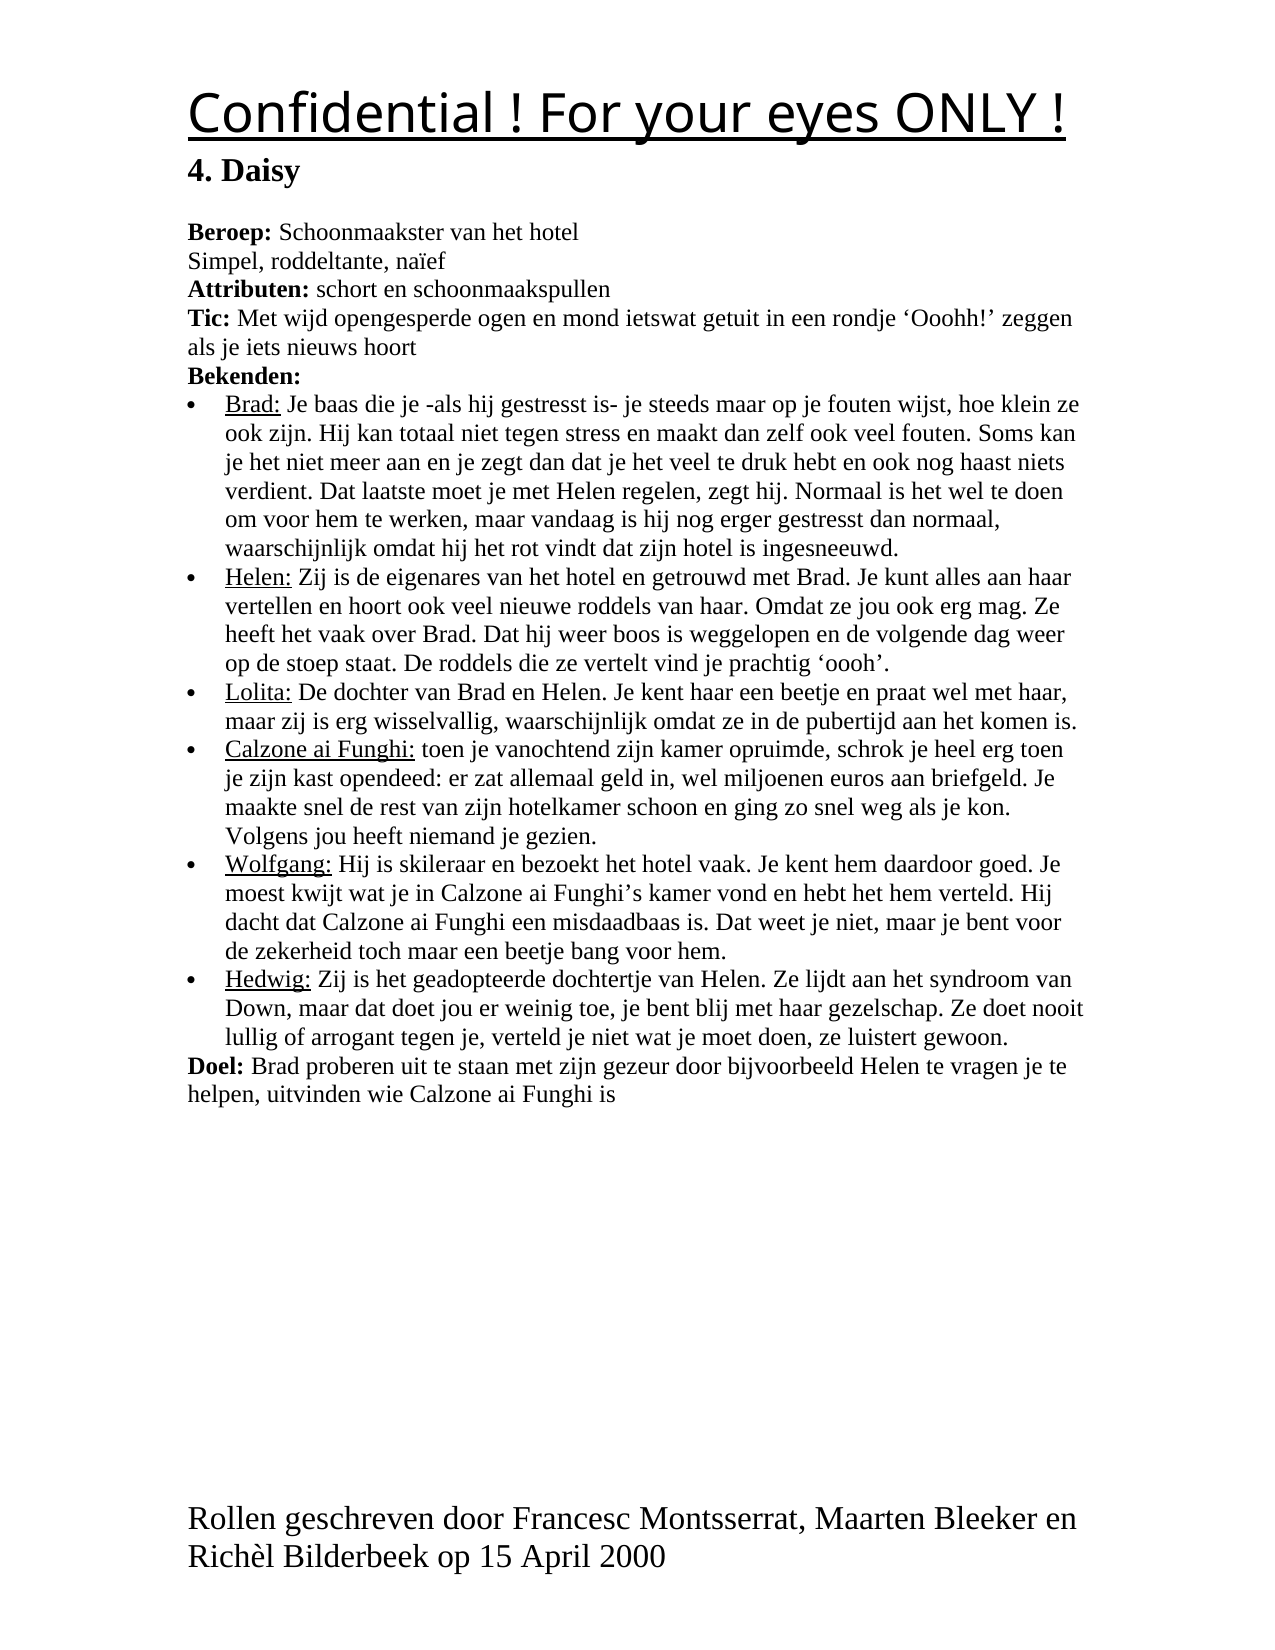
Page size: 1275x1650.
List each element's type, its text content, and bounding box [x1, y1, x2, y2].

text Simpel, roddeltante, naïef [187, 246, 1087, 274]
text Bekenden: [187, 361, 1087, 389]
text Doel: Brad proberen uit te staan met zijn gezeur door bijvoorbeeld Helen te vragen je te helpen, uitvinden wie Calzone ai Funghi is [187, 1051, 1087, 1108]
text Tic: Met wijd opengesperde ogen en mond ietswat getuit in een rondje ‘Ooohh!’ zeggen als je iets nieuws hoort [187, 303, 1087, 361]
list Brad: Je baas die je -als hij gestresst is- je steeds maar op je fouten wijst, hoe klein ze ook zijn. Hij kan totaal niet tegen stress en maakt dan zelf ook veel fouten. Soms kan je het niet meer aan en je zegt dan dat je het veel te druk hebt en ook nog haast niets verdient. Dat laatste moet je met Helen regelen, zegt hij. Normaal is het wel te doen om voor hem te werken, maar vandaag is hij nog erger gestresst dan normaal, waarschijnlijk omdat hij het rot vindt dat zijn hotel is ingesneeuwd. [187, 389, 1087, 562]
list Hedwig: Zij is het geadopteerde dochtertje van Helen. Ze lijdt aan het syndroom van Down, maar dat doet jou er weinig toe, je bent blij met haar gezelschap. Ze doet nooit lullig of arrogant tegen je, verteld je niet wat je moet doen, ze luistert gewoon. [187, 964, 1087, 1051]
list Calzone ai Funghi: toen je vanochtend zijn kamer opruimde, schrok je heel erg toen je zijn kast opendeed: er zat allemaal geld in, wel miljoenen euros aan briefgeld. Je maakte snel de rest van zijn hotelkamer schoon en ging zo snel weg als je kon. Volgens jou heeft niemand je gezien. [187, 734, 1087, 849]
text 4. Daisy [187, 150, 1087, 188]
list Lolita: De dochter van Brad en Helen. Je kent haar een beetje en praat wel met haar, maar zij is erg wisselvallig, waarschijnlijk omdat ze in de pubertijd aan het komen is. [187, 677, 1087, 734]
text Beroep: Schoonmaakster van het hotel [187, 217, 1087, 246]
text Attributen: schort en schoonmaakspullen [187, 274, 1087, 303]
list Helen: Zij is de eigenares van het hotel en getrouwd met Brad. Je kunt alles aan haar vertellen en hoort ook veel nieuwe roddels van haar. Omdat ze jou ook erg mag. Ze heeft het vaak over Brad. Dat hij weer boos is weggelopen en de volgende dag weer op de stoep staat. De roddels die ze vertelt vind je prachtig ‘oooh’. [187, 562, 1087, 677]
list Wolfgang: Hij is skileraar en bezoekt het hotel vaak. Je kent hem daardoor goed. Je moest kwijt wat je in Calzone ai Funghi’s kamer vond en hebt het hem verteld. Hij dacht dat Calzone ai Funghi een misdaadbaas is. Dat weet je niet, maar je bent voor de zekerheid toch maar een beetje bang voor hem. [187, 849, 1087, 964]
